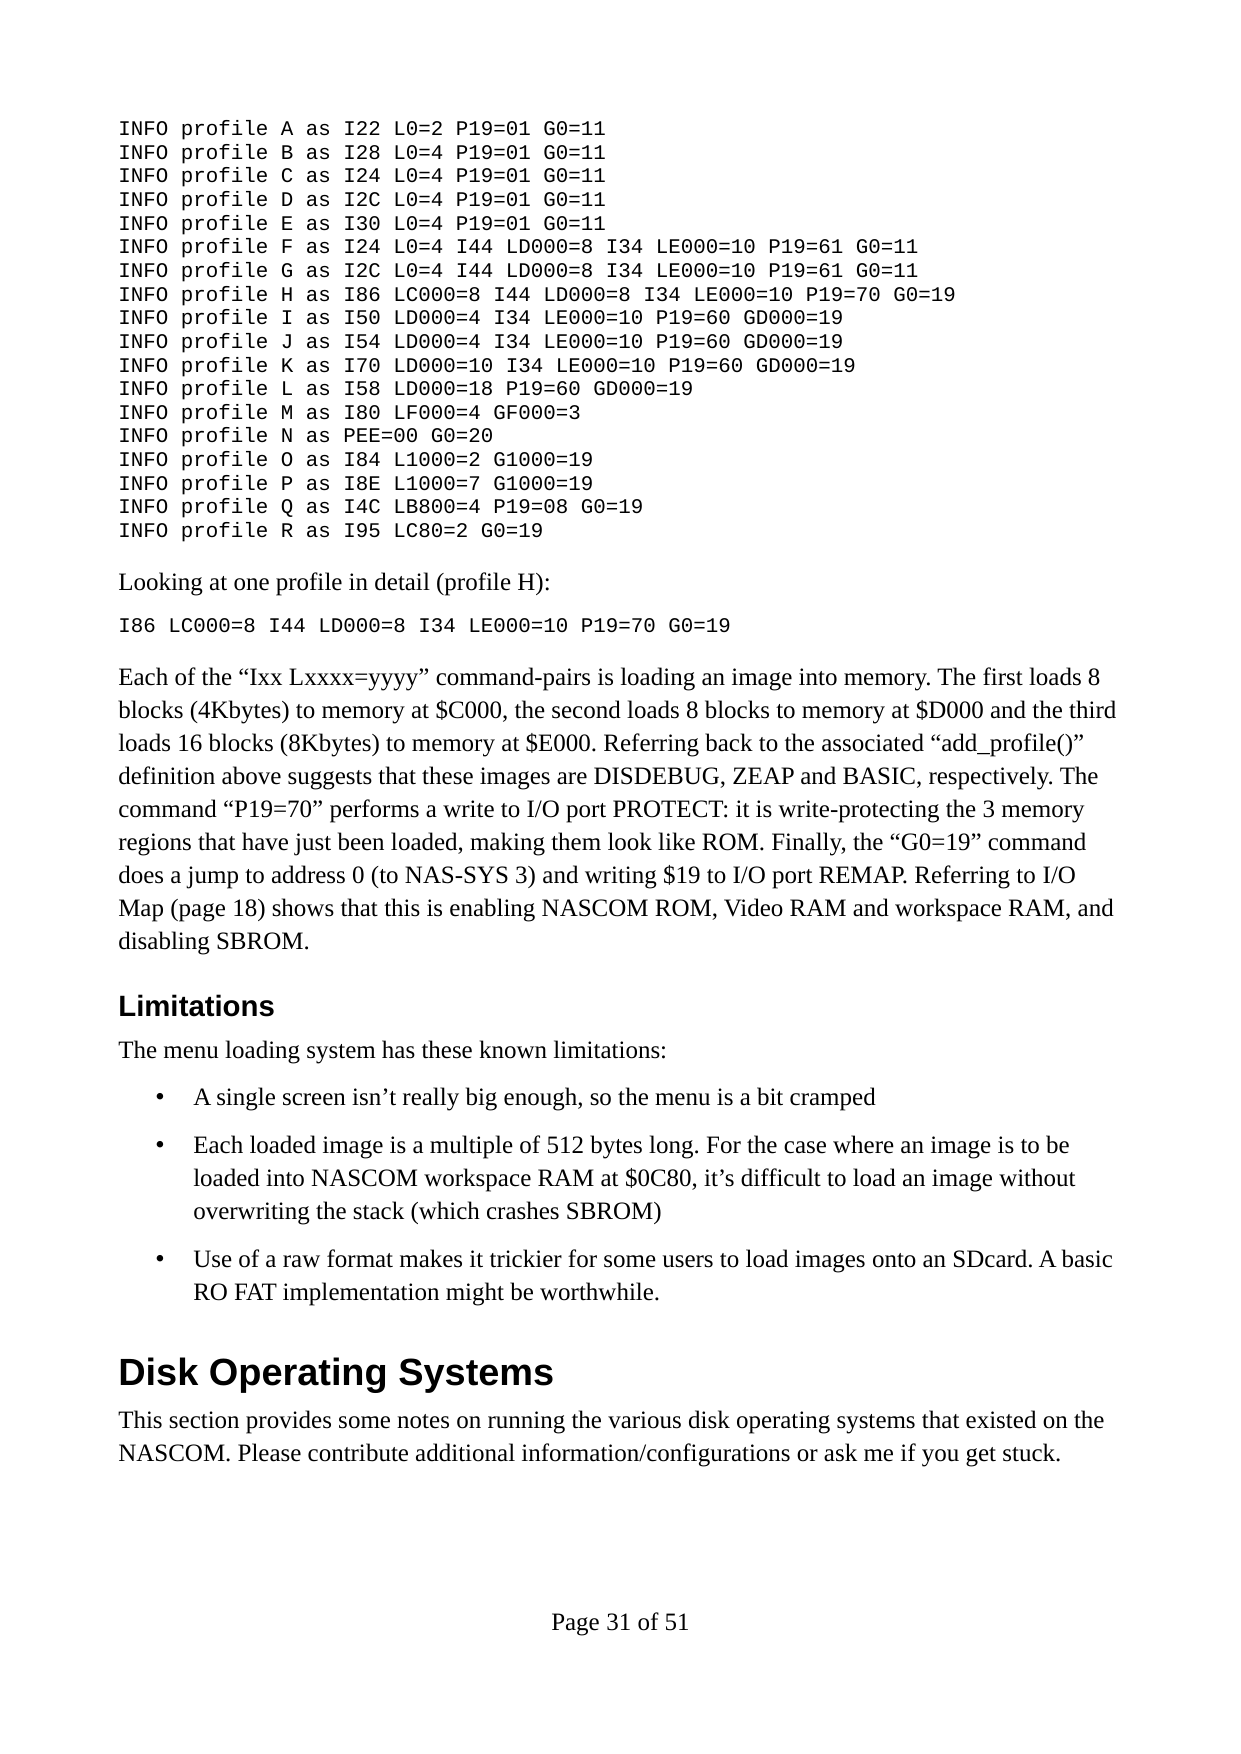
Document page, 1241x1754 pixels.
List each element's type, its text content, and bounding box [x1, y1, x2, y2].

text The menu loading system has these known limitations: [118, 1035, 1122, 1064]
list A single screen isn’t really big enough, so the menu is a bit cramped [156, 1082, 1122, 1111]
text INFO profile A as I22 L0=2 P19=01 G0=11 INFO profile B as I28 L0=4 P19=01 G0=11 INFO profile C as I24 L0=4 P19=01 G0=11 INFO profile D as I2C L0=4 P19=01 G0=11 INFO profile E as I30 L0=4 P19=01 G0=11 INFO profile F as I24 L0=4 I44 LD000=8 I34 LE000=10 P19=61 G0=11 INFO profile G as I2C L0=4 I44 LD000=8 I34 LE000=10 P19=61 G0=11 INFO profile H as I86 LC000=8 I44 LD000=8 I34 LE000=10 P19=70 G0=19 INFO profile I as I50 LD000=4 I34 LE000=10 P19=60 GD000=19 INFO profile J as I54 LD000=4 I34 LE000=10 P19=60 GD000=19 INFO profile K as I70 LD000=10 I34 LE000=10 P19=60 GD000=19 INFO profile L as I58 LD000=18 P19=60 GD000=19 INFO profile M as I80 LF000=4 GF000=3 INFO profile N as PEE=00 G0=20 INFO profile O as I84 L1000=2 G1000=19 INFO profile P as I8E L1000=7 G1000=19 INFO profile Q as I4C LB800=4 P19=08 G0=19 INFO profile R as I95 LC80=2 G0=19 [118, 118, 1122, 567]
list Each loaded image is a multiple of 512 bytes long. For the case where an image is to be loaded into NASCOM workspace RAM at $0C80, it’s difficult to load an image without overwriting the stack (which crashes SBROM) [156, 1130, 1122, 1225]
list Use of a raw format makes it trickier for some users to load images onto an SDcard. A basic RO FAT implementation might be worthwhile. [156, 1244, 1122, 1306]
text Looking at one profile in detail (profile H): [118, 567, 1122, 596]
text This section provides some notes on running the various disk operating systems that existed on the NASCOM. Please contribute additional information/configurations or ask me if you get stuck. [118, 1406, 1122, 1467]
text I86 LC000=8 I44 LD000=8 I34 LE000=10 P19=70 G0=19 [118, 615, 1122, 639]
text Each of the “Ixx Lxxxx=yyyy” command-pairs is loading an image into memory. The first loads 8 blocks (4Kbytes) to memory at $C000, the second loads 8 blocks to memory at $D000 and the third loads 16 blocks (8Kbytes) to memory at $E000. Referring back to the associated “add_profile()” definition above suggests that these images are DISDEBUG, ZEAP and BASIC, respectively. The command “P19=70” performs a write to I/O port PROTECT: it is write-protecting the 3 memory regions that have just been loaded, making them look like ROM. Finally, the “G0=19” command does a jump to address 0 (to NAS-SYS 3) and writing $19 to I/O port REMAP. Referring to I/O Map (page 18) shows that this is enabling NASCOM ROM, Video RAM and workspace RAM, and disabling SBROM. [118, 662, 1122, 955]
subtitle Disk Operating Systems [118, 1349, 1122, 1393]
subtitle Limitations [118, 989, 1122, 1022]
